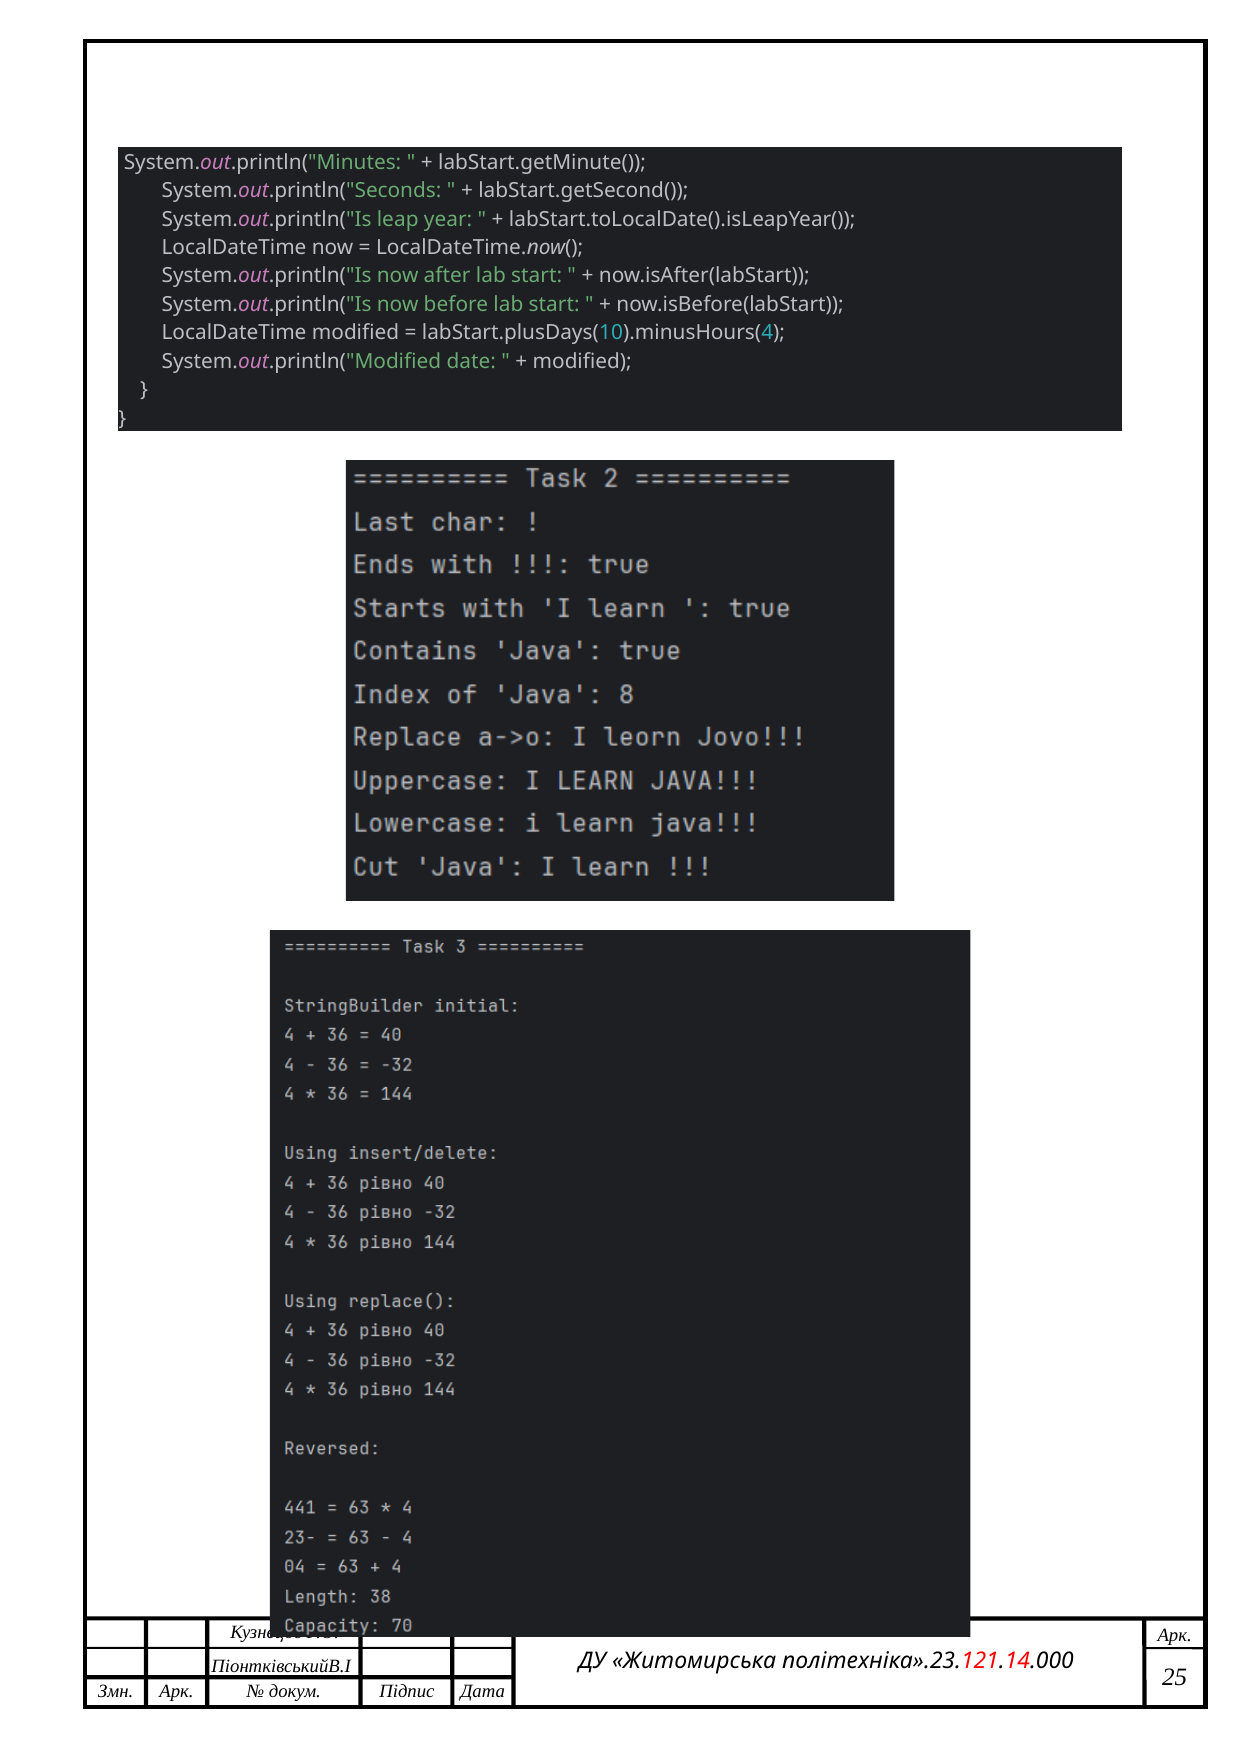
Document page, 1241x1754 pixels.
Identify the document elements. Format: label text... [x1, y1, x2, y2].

picture [345, 460, 895, 901]
text System.out.println("Minutes: " + labStart.getMinute()); System.out.println("Seconds: " + labStart.getSecond()); System.out.println("Is leap year: " + labStart.toLocalDate().isLeapYear()); LocalDateTime now = LocalDateTime.now(); System.out.println("Is now after lab start: " + now.isAfter(labStart)); System.out.println("Is now before lab start: " + now.isBefore(labStart)); LocalDateTime modified = labStart.plusDays(10).minusHours(4); System.out.println("Modified date: " + modified); } } [118, 147, 1122, 431]
picture [269, 930, 971, 1637]
